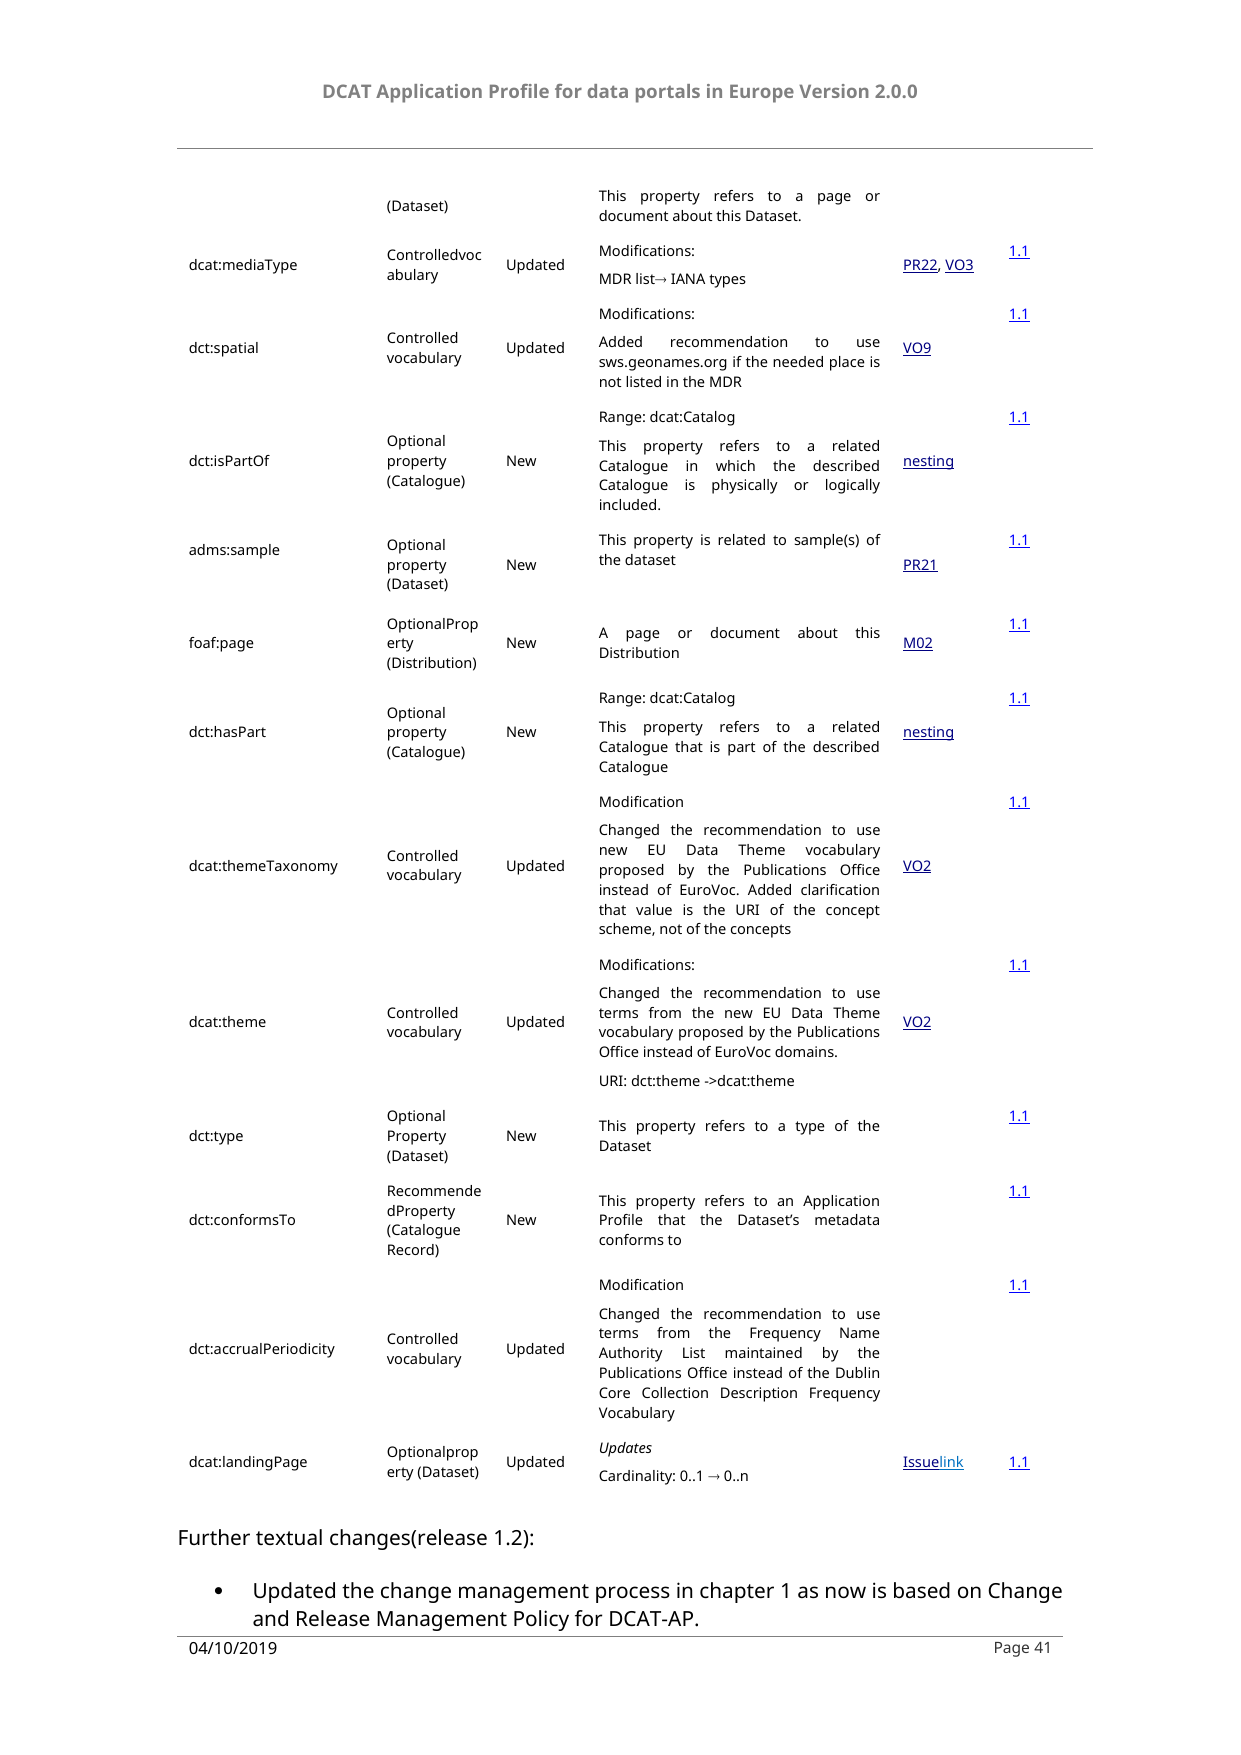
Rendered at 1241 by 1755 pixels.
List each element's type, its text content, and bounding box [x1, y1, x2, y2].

table_cell 1.1 [998, 523, 1063, 605]
table_cell [892, 1099, 997, 1172]
table_cell Modification Changed the recommendation to use new EU Data Theme vocabulary proposed by the Publications Office instead of EuroVoc. Added clarification that value is the URI of the concept scheme, not of the concepts [588, 784, 891, 946]
table_cell OptionalProperty (Distribution) [376, 606, 494, 680]
table_cell [495, 179, 587, 233]
table_cell Updates Cardinality: 0..1  0..n [588, 1431, 891, 1493]
table_cell A page or document about this Distribution [588, 606, 891, 680]
table_cell 1.1 [998, 1431, 1063, 1493]
table_cell [998, 179, 1063, 233]
table_cell Updated [495, 1268, 587, 1430]
table_cell [892, 1268, 997, 1430]
table_cell Optional property (Dataset) [376, 523, 494, 605]
text Further textual changes(release 1.2): [177, 1523, 1063, 1551]
table_cell Modification Changed the recommendation to use terms from the Frequency Name Authority List maintained by the Publications Office instead of the Dublin Core Collection Description Frequency Vocabulary [588, 1268, 891, 1430]
list Updated the change management process in chapter 1 as now is based on Change and Release Management Policy for DCAT-AP. [215, 1576, 1063, 1633]
table_cell dcat:landingPage [178, 1431, 375, 1493]
table_cell Controlledvocabulary [376, 234, 494, 296]
table_cell dct:type [178, 1099, 375, 1172]
table_cell dct:isPartOf [178, 400, 375, 522]
table_cell Controlled vocabulary [376, 784, 494, 946]
table_cell New [495, 400, 587, 522]
table_cell New [495, 1099, 587, 1172]
table_cell 1.1 [998, 1173, 1063, 1267]
table_cell Range: dcat:Catalog This property refers to a related Catalogue that is part of the described Catalogue [588, 681, 891, 783]
table_cell dcat:theme [178, 947, 375, 1097]
table_cell PR21 [892, 523, 997, 605]
table_cell nesting [892, 681, 997, 783]
table_cell Modifications: Changed the recommendation to use terms from the new EU Data Theme vocabulary proposed by the Publications Office instead of EuroVoc domains. URI: dct:theme ->dcat:theme [588, 947, 891, 1097]
table_cell dcat:mediaType [178, 234, 375, 296]
table_cell 1.1 [998, 681, 1063, 783]
table_cell Optional property (Catalogue) [376, 400, 494, 522]
table_cell This property refers to a type of the Dataset [588, 1099, 891, 1172]
table_cell dcat:themeTaxonomy [178, 784, 375, 946]
table_cell 1.1 [998, 1099, 1063, 1172]
table_cell dct:hasPart [178, 681, 375, 783]
table_cell [892, 179, 997, 233]
table_cell 1.1 [998, 400, 1063, 522]
table_cell RecommendedProperty (Catalogue Record) [376, 1173, 494, 1267]
table_cell 1.1 [998, 947, 1063, 1097]
table_cell New [495, 606, 587, 680]
table_cell dct:spatial [178, 297, 375, 399]
table_cell 1.1 [998, 297, 1063, 399]
table_cell foaf:page [178, 606, 375, 680]
table_cell [178, 179, 375, 233]
table_cell Optional property (Catalogue) [376, 681, 494, 783]
table_cell Range: dcat:Catalog This property refers to a related Catalogue in which the described Catalogue is physically or logically included. [588, 400, 891, 522]
table_cell Updated [495, 1431, 587, 1493]
table_cell This property refers to an Application Profile that the Dataset’s metadata conforms to [588, 1173, 891, 1267]
table_cell VO9 [892, 297, 997, 399]
table_cell New [495, 523, 587, 605]
table_cell Issuelink [892, 1431, 997, 1493]
table_cell adms:sample [178, 523, 375, 605]
table_cell Updated [495, 784, 587, 946]
table_cell Modifications: Added recommendation to use sws.geonames.org if the needed place is not listed in the MDR [588, 297, 891, 399]
table_cell nesting [892, 400, 997, 522]
table_cell Updated [495, 947, 587, 1097]
table_cell M02 [892, 606, 997, 680]
table_cell Modifications: MDR list IANA types [588, 234, 891, 296]
table_cell Updated [495, 234, 587, 296]
table_cell New [495, 681, 587, 783]
table_cell This property is related to sample(s) of the dataset [588, 523, 891, 605]
table_cell 1.1 [998, 1268, 1063, 1430]
table_cell VO2 [892, 784, 997, 946]
table_cell New [495, 1173, 587, 1267]
table_cell Optional Property (Dataset) [376, 1099, 494, 1172]
table_cell Optionalproperty (Dataset) [376, 1431, 494, 1493]
table_cell Controlled vocabulary [376, 947, 494, 1097]
table_cell dct:accrualPeriodicity [178, 1268, 375, 1430]
table_cell (Dataset) [376, 179, 494, 233]
table_cell 1.1 [998, 784, 1063, 946]
table_cell Controlled vocabulary [376, 1268, 494, 1430]
table_cell 1.1 [998, 606, 1063, 680]
table_cell 1.1 [998, 234, 1063, 296]
table_cell dct:conformsTo [178, 1173, 375, 1267]
table_cell PR22, VO3 [892, 234, 997, 296]
table_cell Updated [495, 297, 587, 399]
table_cell VO2 [892, 947, 997, 1097]
table_cell This property refers to a page or document about this Dataset. [588, 179, 891, 233]
table_cell Controlled vocabulary [376, 297, 494, 399]
table_cell [892, 1173, 997, 1267]
